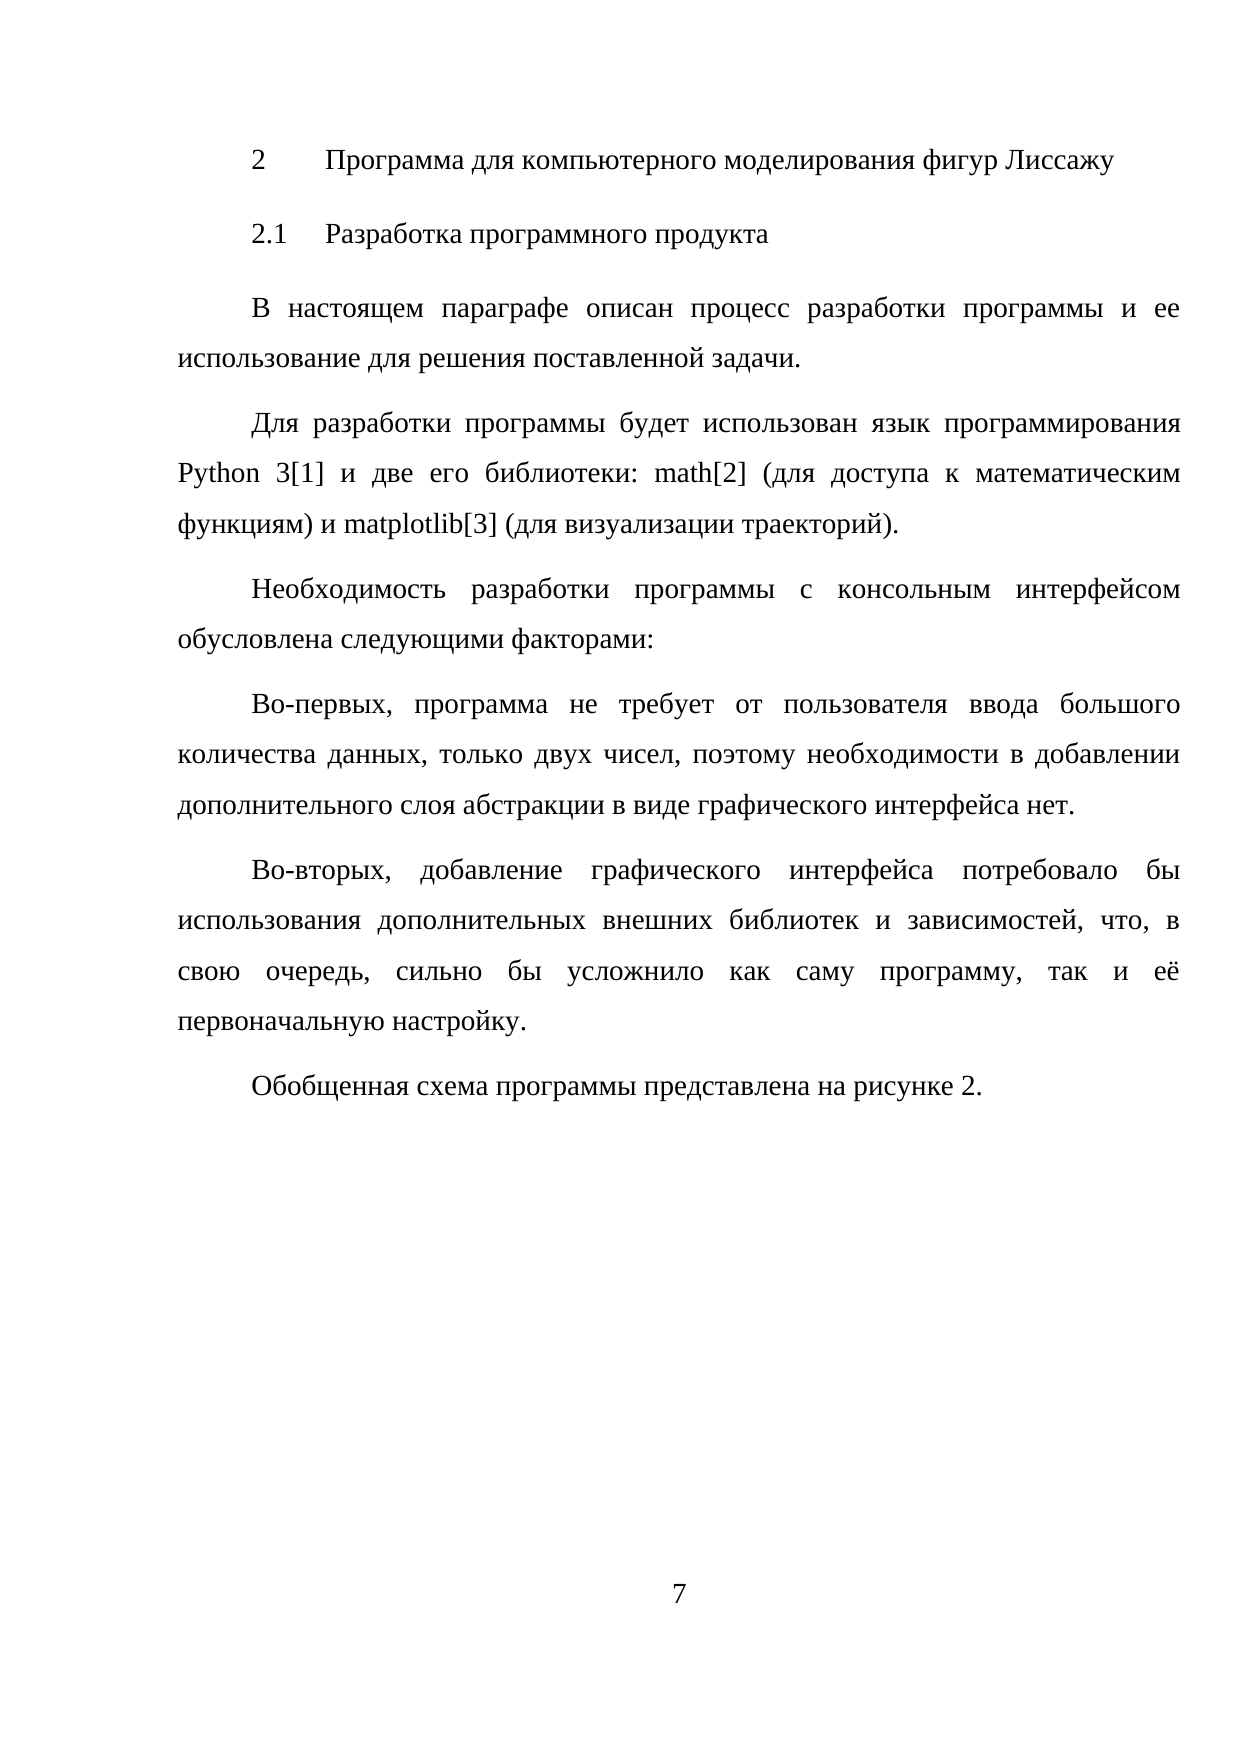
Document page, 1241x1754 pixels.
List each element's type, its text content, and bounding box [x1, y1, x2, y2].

text Необходимость разработки программы с консольным интерфейсом обусловлена следующими факторами: [177, 571, 1181, 655]
text В настоящем параграфе описан процесс разработки программы и ее использование для решения поставленной задачи. [177, 290, 1181, 373]
subtitle Программа для компьютерного моделирования фигур Лиссажу [251, 142, 1181, 175]
text Обобщенная схема программы представлена на рисунке 2. [177, 1068, 1181, 1102]
text Во-первых, программа не требует от пользователя ввода большого количества данных, только двух чисел, поэтому необходимости в добавлении дополнительного слоя абстракции в виде графического интерфейса нет. [177, 686, 1181, 820]
text Для разработки программы будет использован язык программирования Python 3[1] и две его библиотеки: math[2] (для доступа к математическим функциям) и matplotlib[3] (для визуализации траекторий). [177, 405, 1181, 539]
subtitle Разработка программного продукта [251, 216, 1181, 249]
text Во-вторых, добавление графического интерфейса потребовало бы использования дополнительных внешних библиотек и зависимостей, что, в свою очередь, сильно бы усложнило как саму программу, так и её первоначальную настройку. [177, 852, 1181, 1036]
